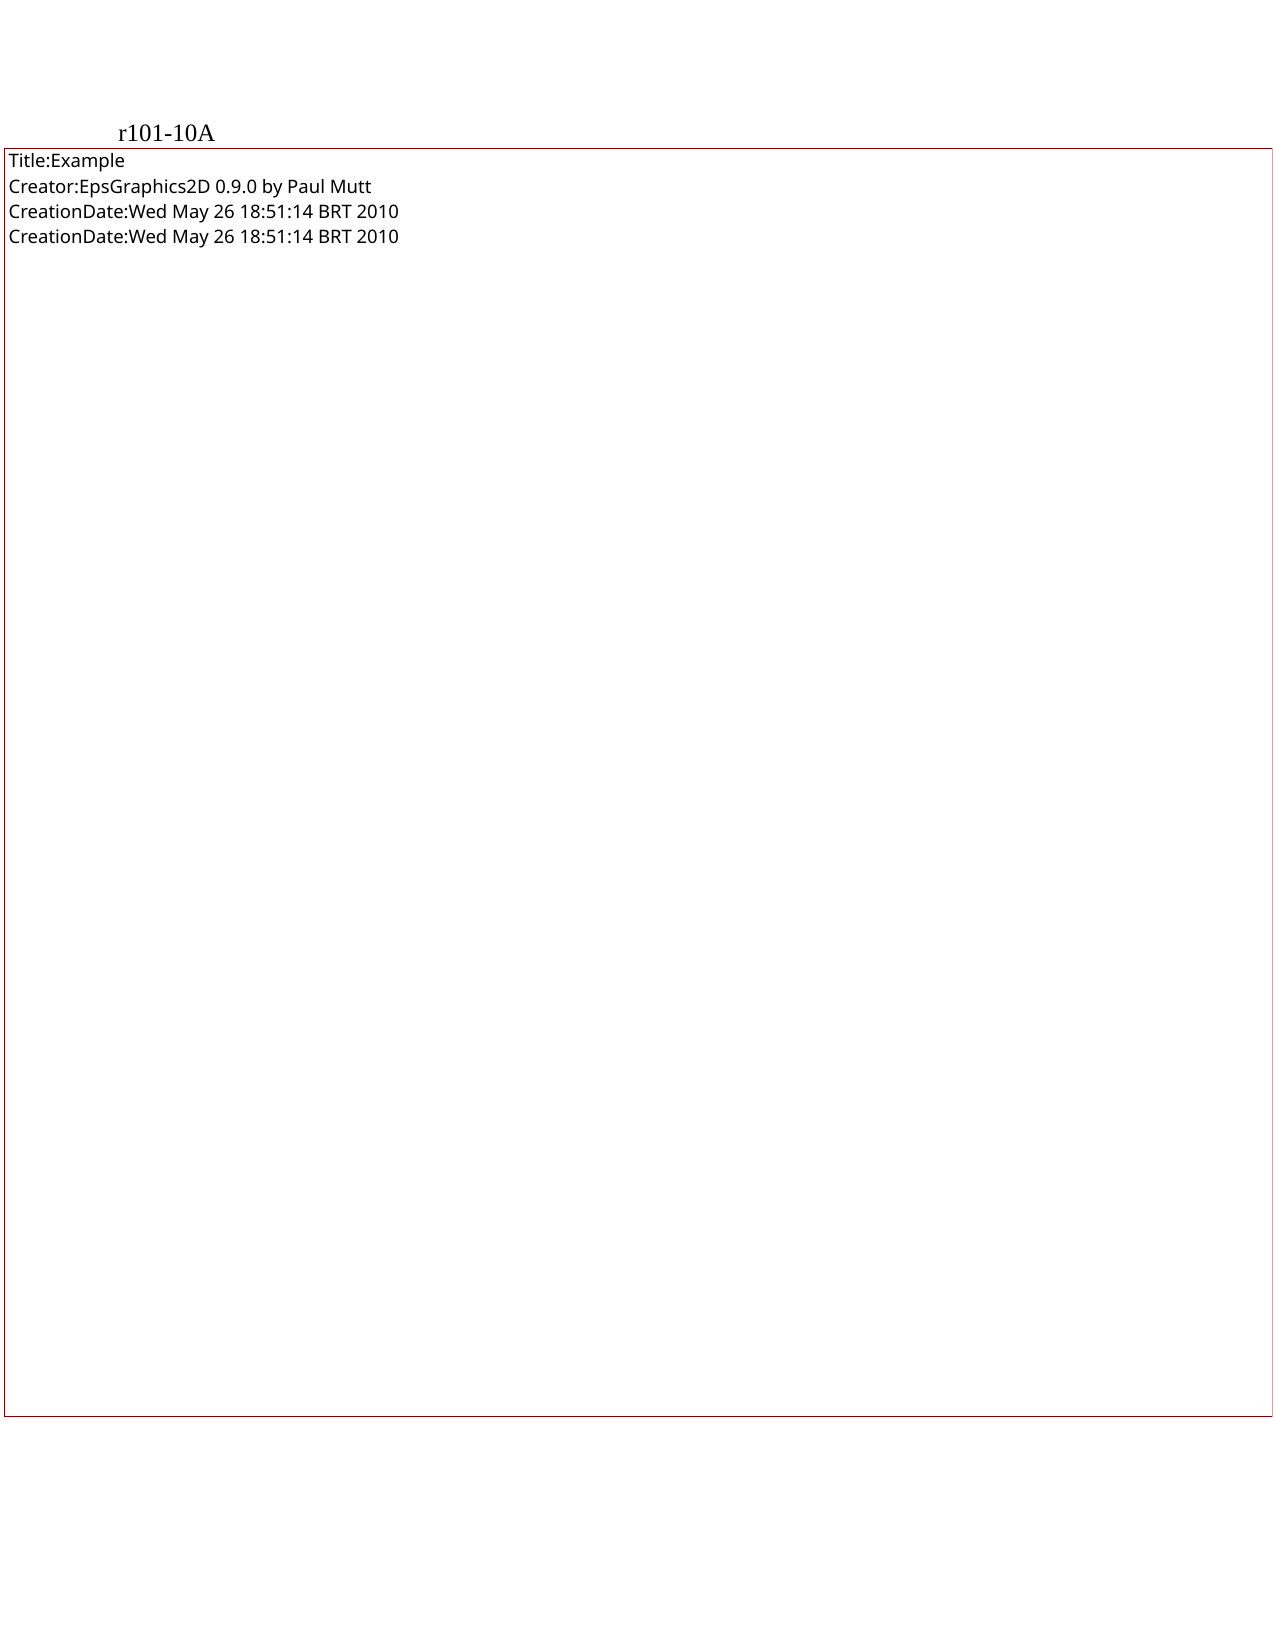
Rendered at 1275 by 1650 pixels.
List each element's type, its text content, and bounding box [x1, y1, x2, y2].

text r101-10A [118, 118, 1157, 147]
